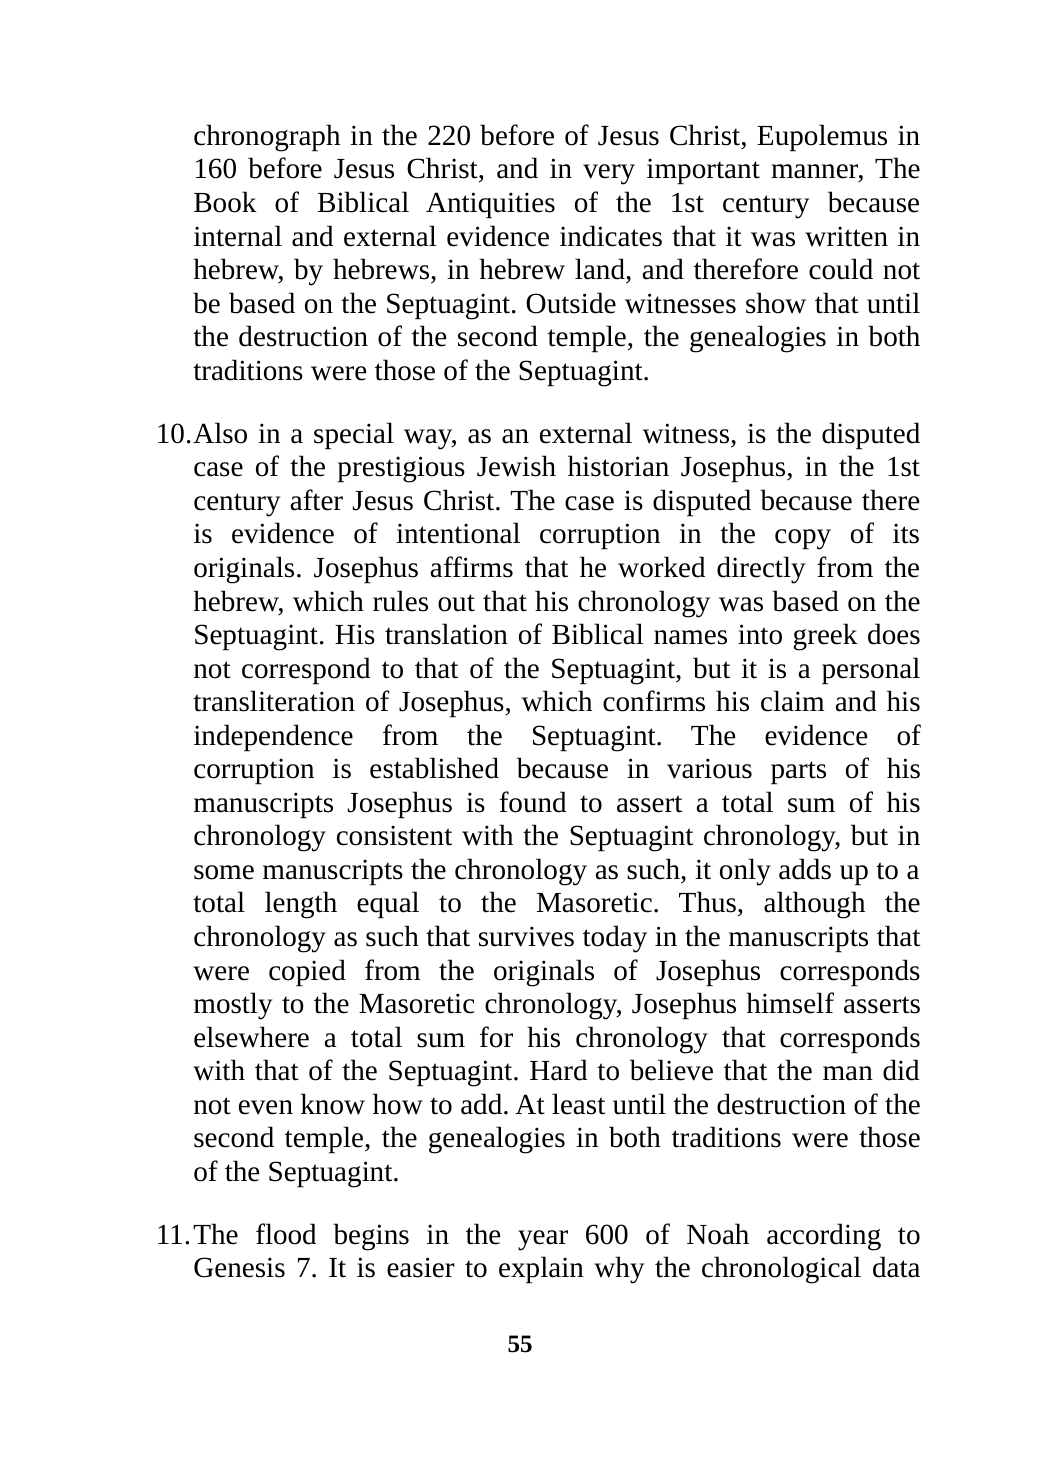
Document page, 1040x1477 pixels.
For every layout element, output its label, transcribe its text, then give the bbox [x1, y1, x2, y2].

list Also in a special way, as an external witness, is the disputed case of the prestigious Jewish historian Josephus, in the 1st century after Jesus Christ. The case is disputed because there is evidence of intentional corruption in the copy of its originals. Josephus affirms that he worked directly from the hebrew, which rules out that his chronology was based on the Septuagint. His translation of Biblical names into greek does not correspond to that of the Septuagint, but it is a personal transliteration of Josephus, which confirms his claim and his independence from the Septuagint. The evidence of corruption is established because in various parts of his manuscripts Josephus is found to assert a total sum of his chronology consistent with the Septuagint chronology, but in some manuscripts the chronology as such, it only adds up to a total length equal to the Masoretic. Thus, although the chronology as such that survives today in the manuscripts that were copied from the originals of Josephus corresponds mostly to the Masoretic chronology, Josephus himself asserts elsewhere a total sum for his chronology that corresponds with that of the Septuagint. Hard to believe that the man did not even know how to add. At least until the destruction of the second temple, the genealogies in both traditions were those of the Septuagint. [156, 416, 921, 1187]
list The flood begins in the year 600 of Noah according to Genesis 7. It is easier to explain why the chronological data [156, 1217, 921, 1284]
list chronograph in the 220 before of Jesus Christ, Eupolemus in 160 before Jesus Christ, and in very important manner, The Book of Biblical Antiquities of the 1st century because internal and external evidence indicates that it was written in hebrew, by hebrews, in hebrew land, and therefore could not be based on the Septuagint. Outside witnesses show that until the destruction of the second temple, the genealogies in both traditions were those of the Septuagint. [156, 118, 921, 386]
